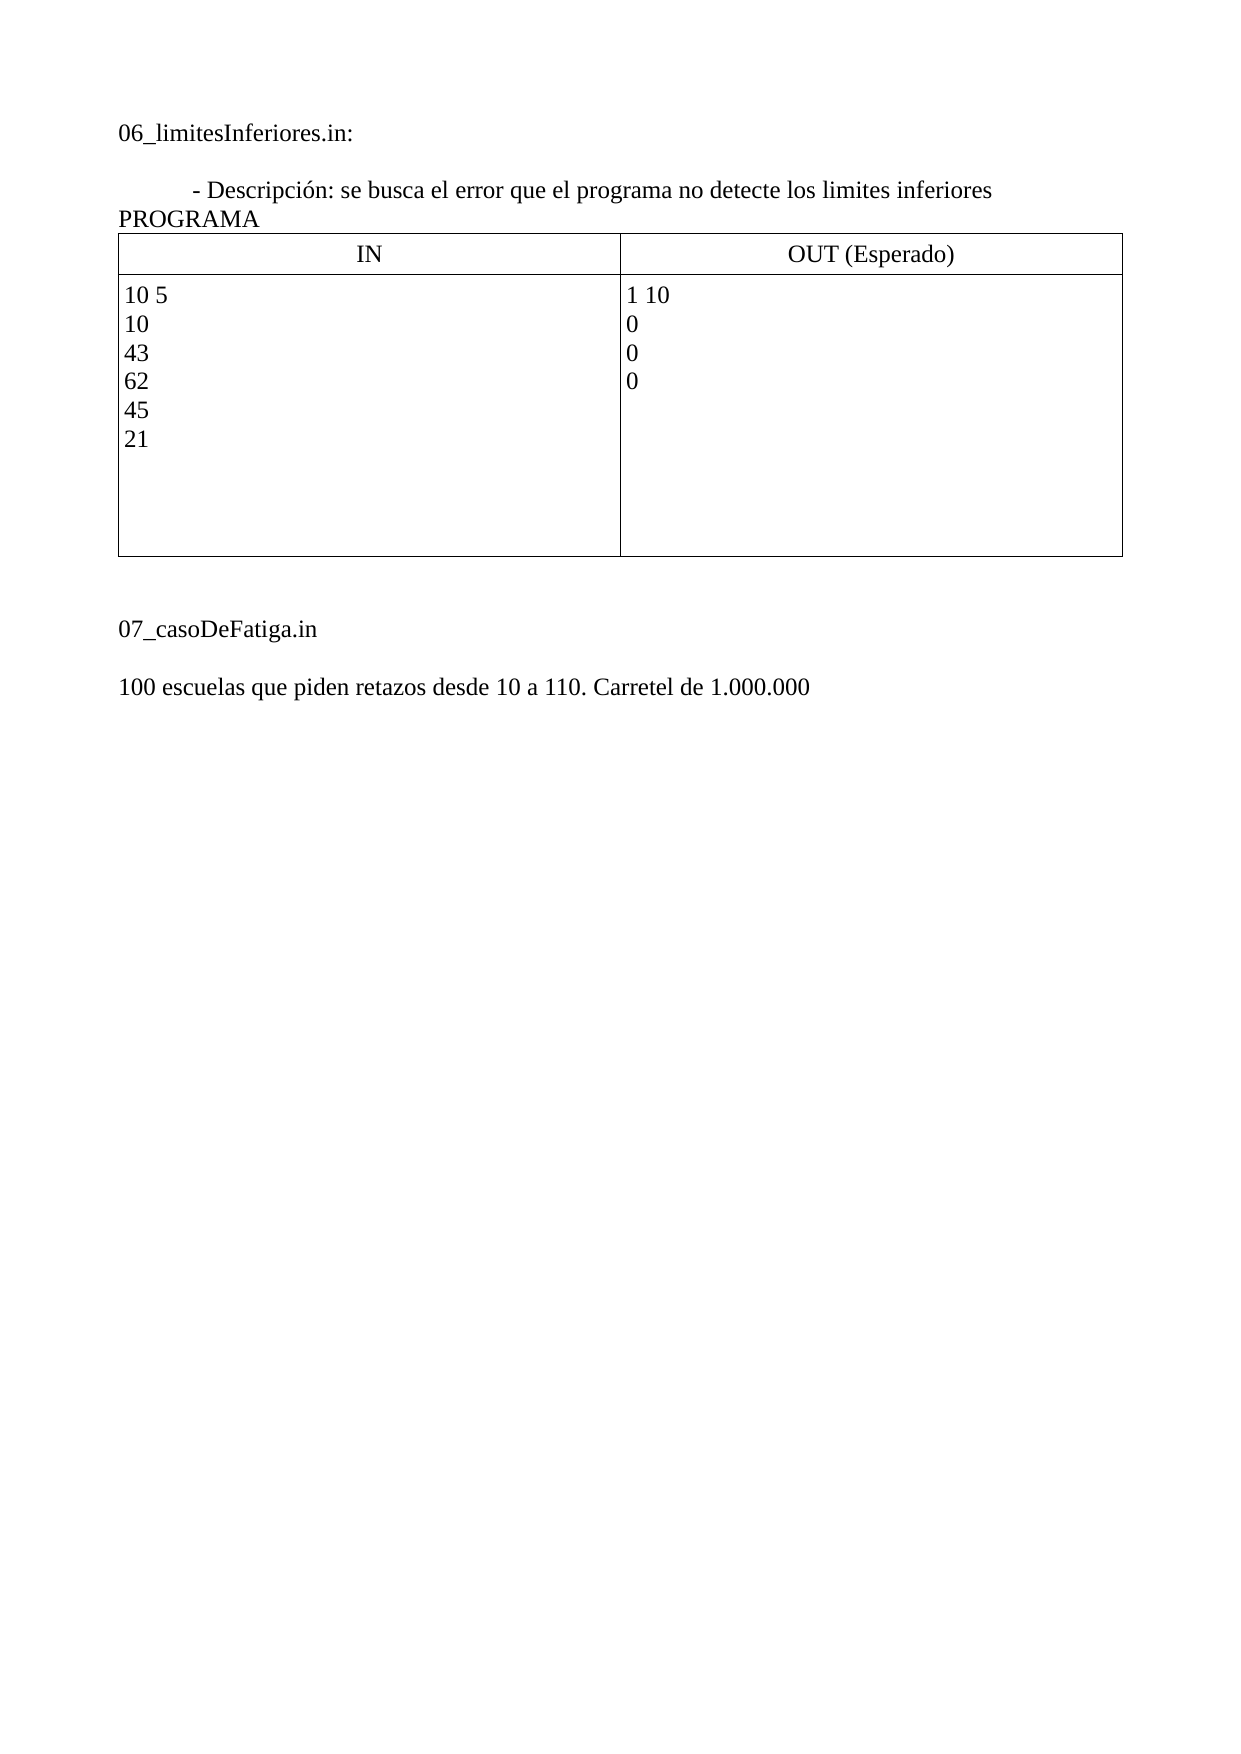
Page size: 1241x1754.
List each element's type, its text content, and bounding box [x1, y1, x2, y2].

text 06_limitesInferiores.in: [118, 118, 1122, 147]
table_header IN [119, 234, 620, 274]
text PROGRAMA [118, 204, 1122, 233]
text - Descripción: se busca el error que el programa no detecte los limites inferiores [118, 176, 1122, 204]
text 07_casoDeFatiga.in [118, 614, 1122, 643]
text 100 escuelas que piden retazos desde 10 a 110. Carretel de 1.000.000 [118, 672, 1122, 700]
table_cell [119, 487, 620, 556]
table_cell 10 5 10 43 62 45 21 [119, 275, 620, 487]
table_cell [621, 487, 1122, 556]
table_header OUT (Esperado) [621, 234, 1122, 274]
table_cell 1 10 0 0 0 [621, 275, 1122, 487]
